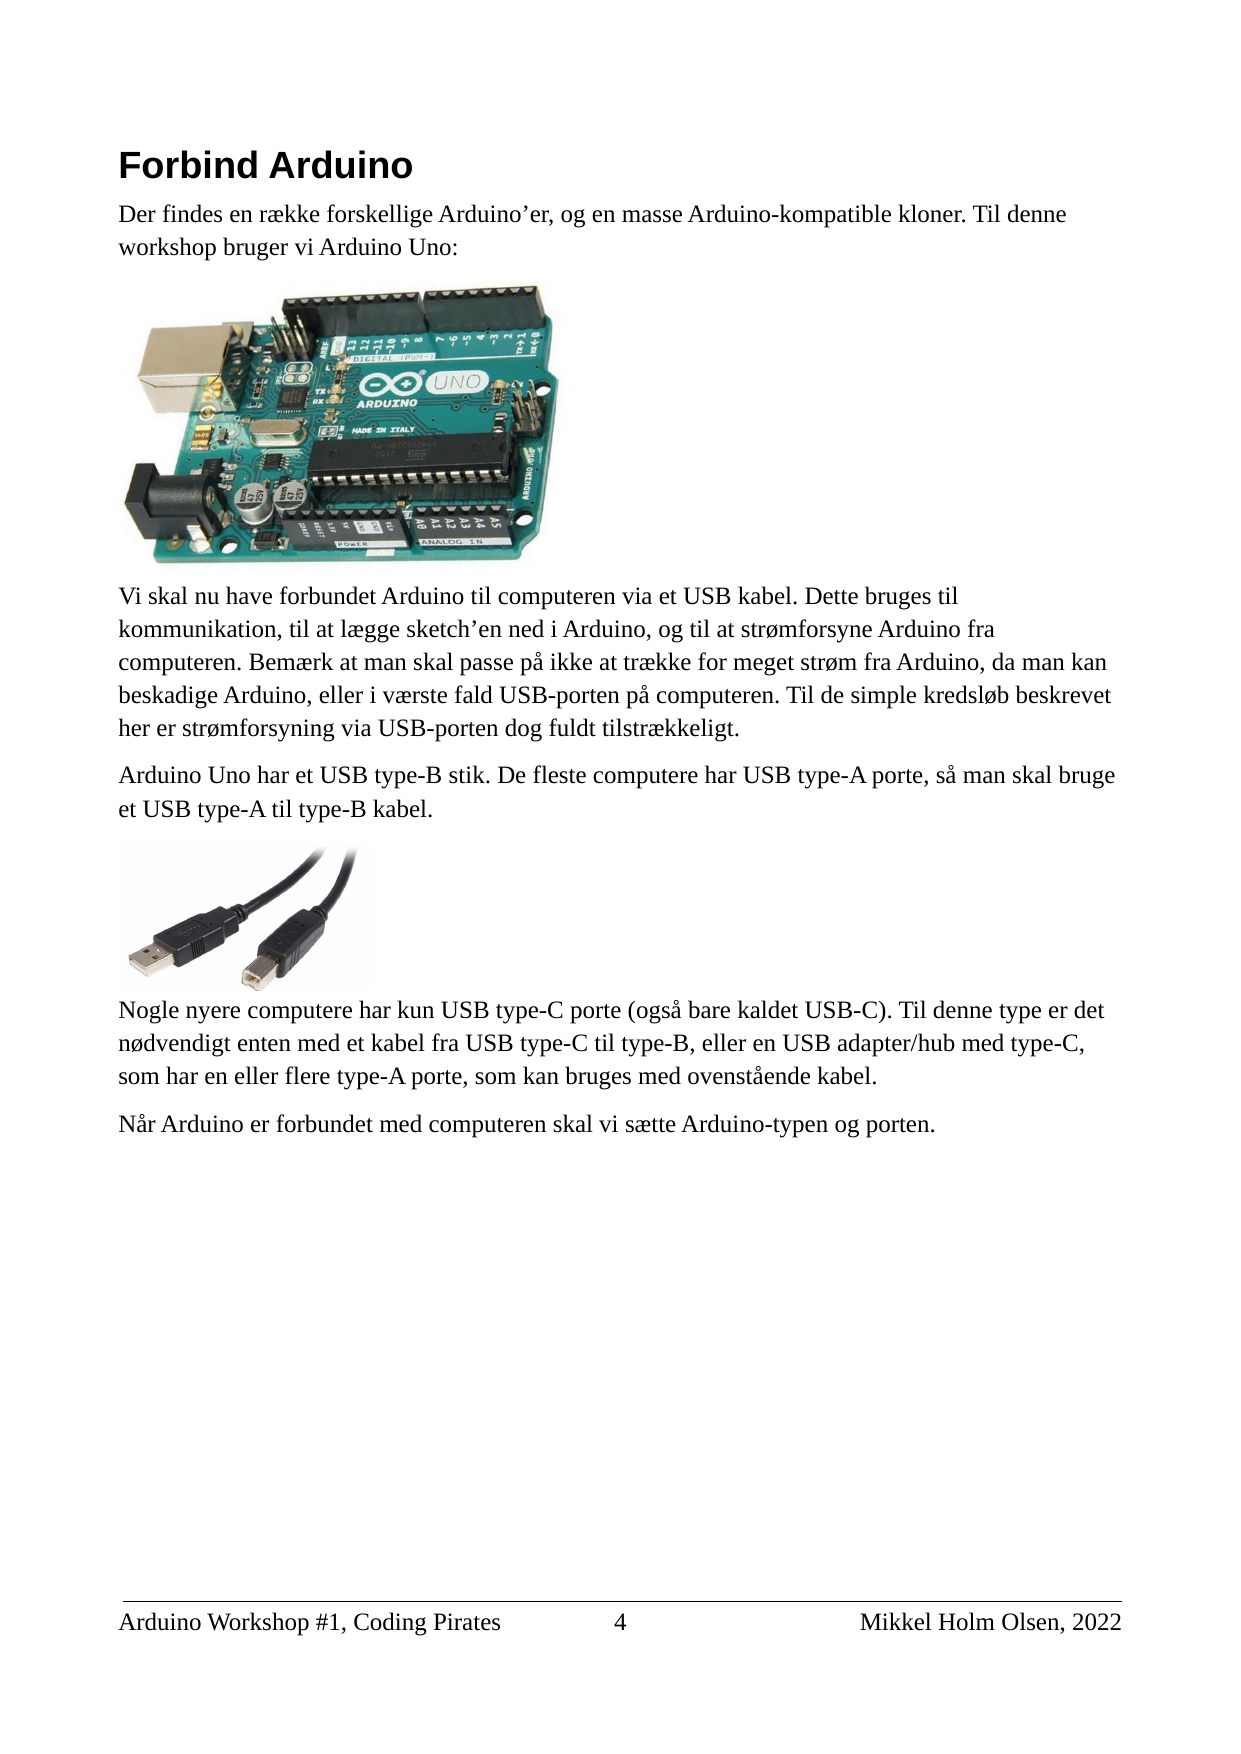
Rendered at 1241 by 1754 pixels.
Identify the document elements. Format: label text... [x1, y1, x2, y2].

text Nogle nyere computere har kun USB type-C porte (også bare kaldet USB-C). Til denne type er det nødvendigt enten med et kabel fra USB type-C til type-B, eller en USB adapter/hub med type-C, som har en eller flere type-A porte, som kan bruges med ovenstående kabel. [118, 841, 1122, 1090]
picture [118, 841, 374, 991]
text Der findes en række forskellige Arduino’er, og en masse Arduino-kompatible kloner. Til denne workshop bruger vi Arduino Uno: [118, 199, 1122, 261]
text Vi skal nu have forbundet Arduino til computeren via et USB kabel. Dette bruges til kommunikation, til at lægge sketch’en ned i Arduino, og til at strømforsyne Arduino fra computeren. Bemærk at man skal passe på ikke at trække for meget strøm fra Arduino, da man kan beskadige Arduino, eller i værste fald USB-porten på computeren. Til de simple kredsløb beskrevet her er strømforsyning via USB-porten dog fuldt tilstrækkeligt. [118, 280, 1122, 742]
picture [118, 280, 570, 577]
text Arduino Uno har et USB type-B stik. De fleste computere har USB type-A porte, så man skal bruge et USB type-A til type-B kabel. [118, 761, 1122, 822]
text Når Arduino er forbundet med computeren skal vi sætte Arduino-typen og porten. [118, 1109, 1122, 1138]
subtitle Forbind Arduino [118, 143, 1122, 187]
